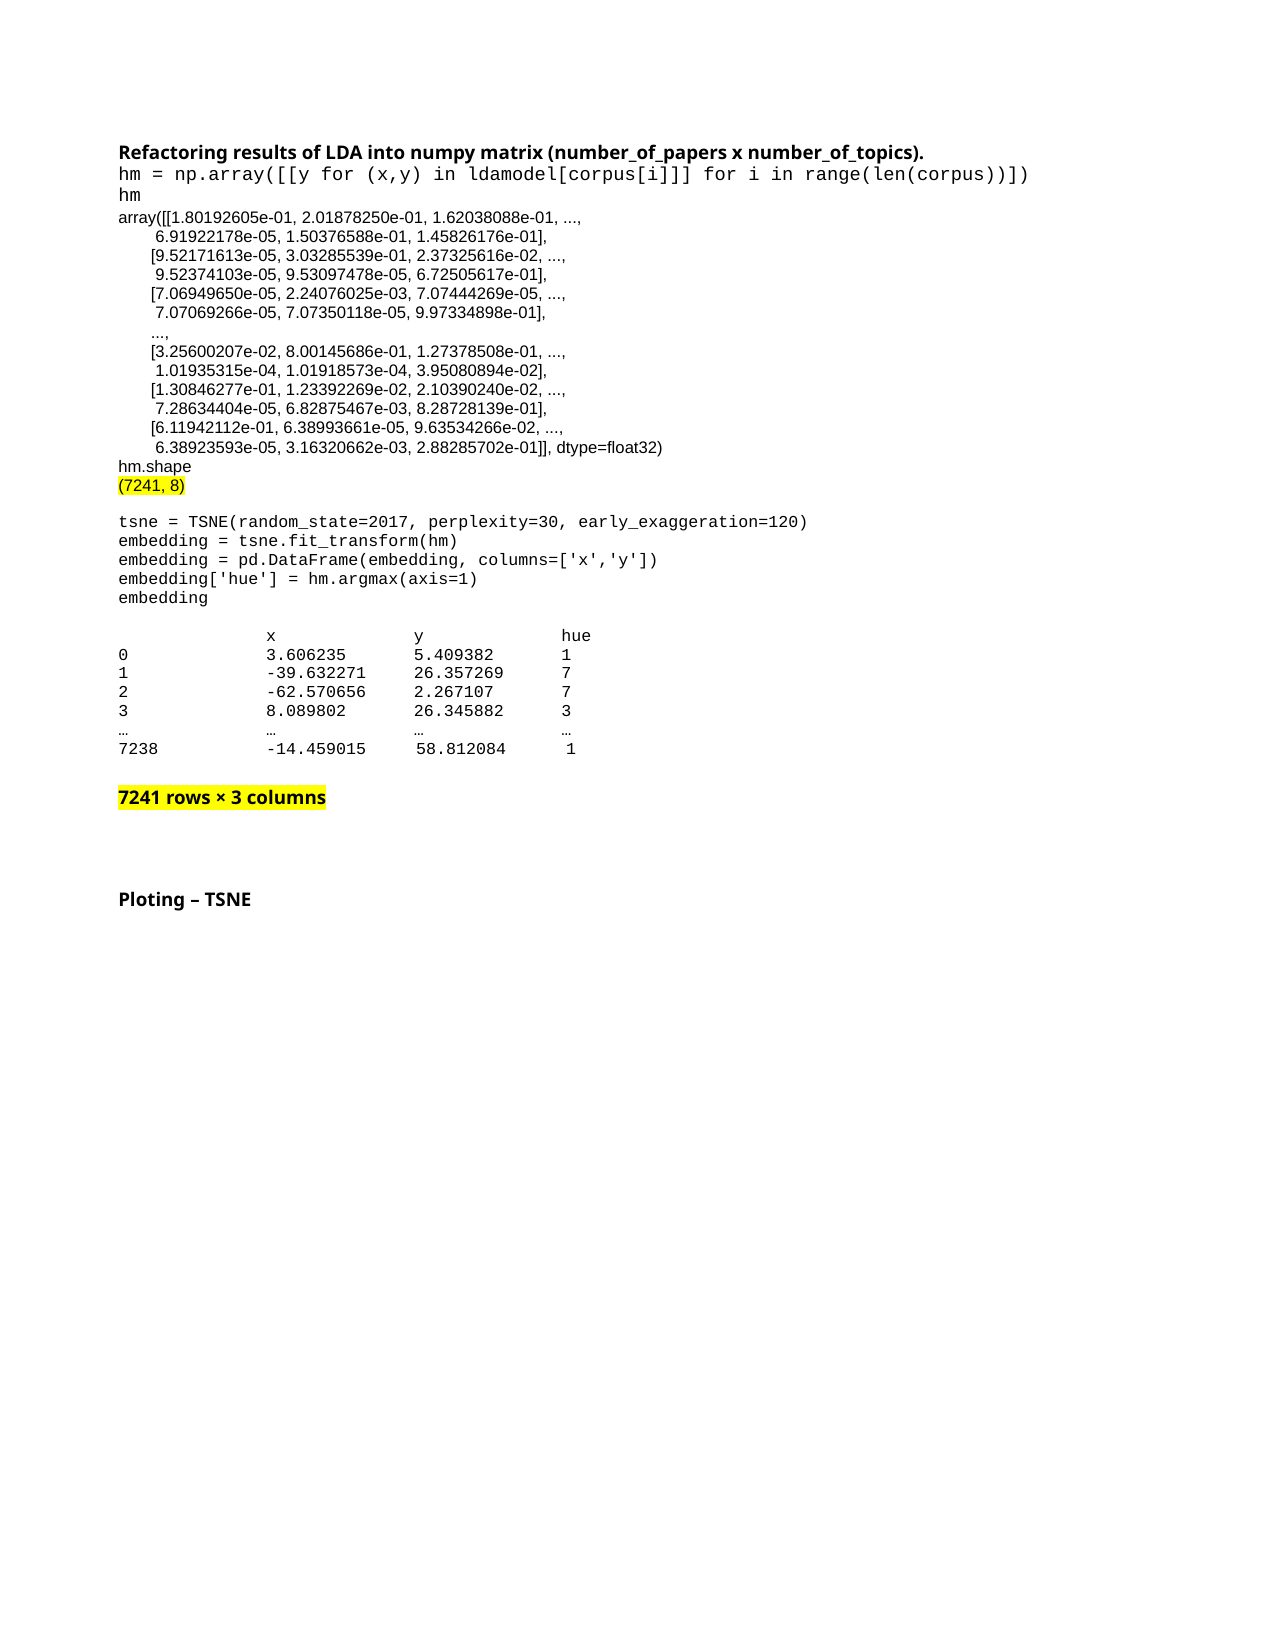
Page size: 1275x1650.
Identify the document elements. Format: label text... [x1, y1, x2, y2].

text 7241 rows × 3 columns [118, 785, 1157, 810]
text array([[1.80192605e-01, 2.01878250e-01, 1.62038088e-01, ..., [118, 207, 1157, 227]
text 7.28634404e-05, 6.82875467e-03, 8.28728139e-01], [118, 399, 1157, 418]
text [1.30846277e-01, 1.23392269e-02, 2.10390240e-02, ..., [118, 380, 1157, 399]
text 3 8.089802 26.345882 3 [118, 703, 1157, 721]
text embedding = pd.DataFrame(embedding, columns=['x','y']) [118, 552, 1157, 571]
text ..., [118, 322, 1157, 342]
text hm [118, 186, 1157, 207]
text embedding [118, 589, 1157, 608]
text [3.25600207e-02, 8.00145686e-01, 1.27378508e-01, ..., [118, 342, 1157, 361]
text embedding['hue'] = hm.argmax(axis=1) [118, 571, 1157, 589]
text hm = np.array([[y for (x,y) in ldamodel[corpus[i]]] for i in range(len(corpus))]) [118, 165, 1157, 186]
text (7241, 8) [118, 476, 1157, 495]
text 6.38923593e-05, 3.16320662e-03, 2.88285702e-01]], dtype=float32) [118, 437, 1157, 457]
text 7238 -14.459015 58.812084 1 [118, 740, 1157, 759]
text tsne = TSNE(random_state=2017, perplexity=30, early_exaggeration=120) [118, 514, 1157, 533]
text Ploting – TSNE [118, 887, 1157, 912]
text 2 -62.570656 2.267107 7 [118, 684, 1157, 703]
text … … … … [118, 721, 1157, 740]
text [6.11942112e-01, 6.38993661e-05, 9.63534266e-02, ..., [118, 418, 1157, 437]
text 9.52374103e-05, 9.53097478e-05, 6.72505617e-01], [118, 265, 1157, 284]
text 0 3.606235 5.409382 1 [118, 646, 1157, 665]
text embedding = tsne.fit_transform(hm) [118, 533, 1157, 552]
text 7.07069266e-05, 7.07350118e-05, 9.97334898e-01], [118, 303, 1157, 322]
text 1 -39.632271 26.357269 7 [118, 665, 1157, 684]
text [7.06949650e-05, 2.24076025e-03, 7.07444269e-05, ..., [118, 284, 1157, 303]
text 6.91922178e-05, 1.50376588e-01, 1.45826176e-01], [118, 227, 1157, 246]
text 1.01935315e-04, 1.01918573e-04, 3.95080894e-02], [118, 361, 1157, 380]
text [9.52171613e-05, 3.03285539e-01, 2.37325616e-02, ..., [118, 246, 1157, 265]
text Refactoring results of LDA into numpy matrix (number_of_papers x number_of_topics). [118, 139, 1157, 165]
text hm.shape [118, 457, 1157, 476]
text x y hue [118, 627, 1157, 646]
